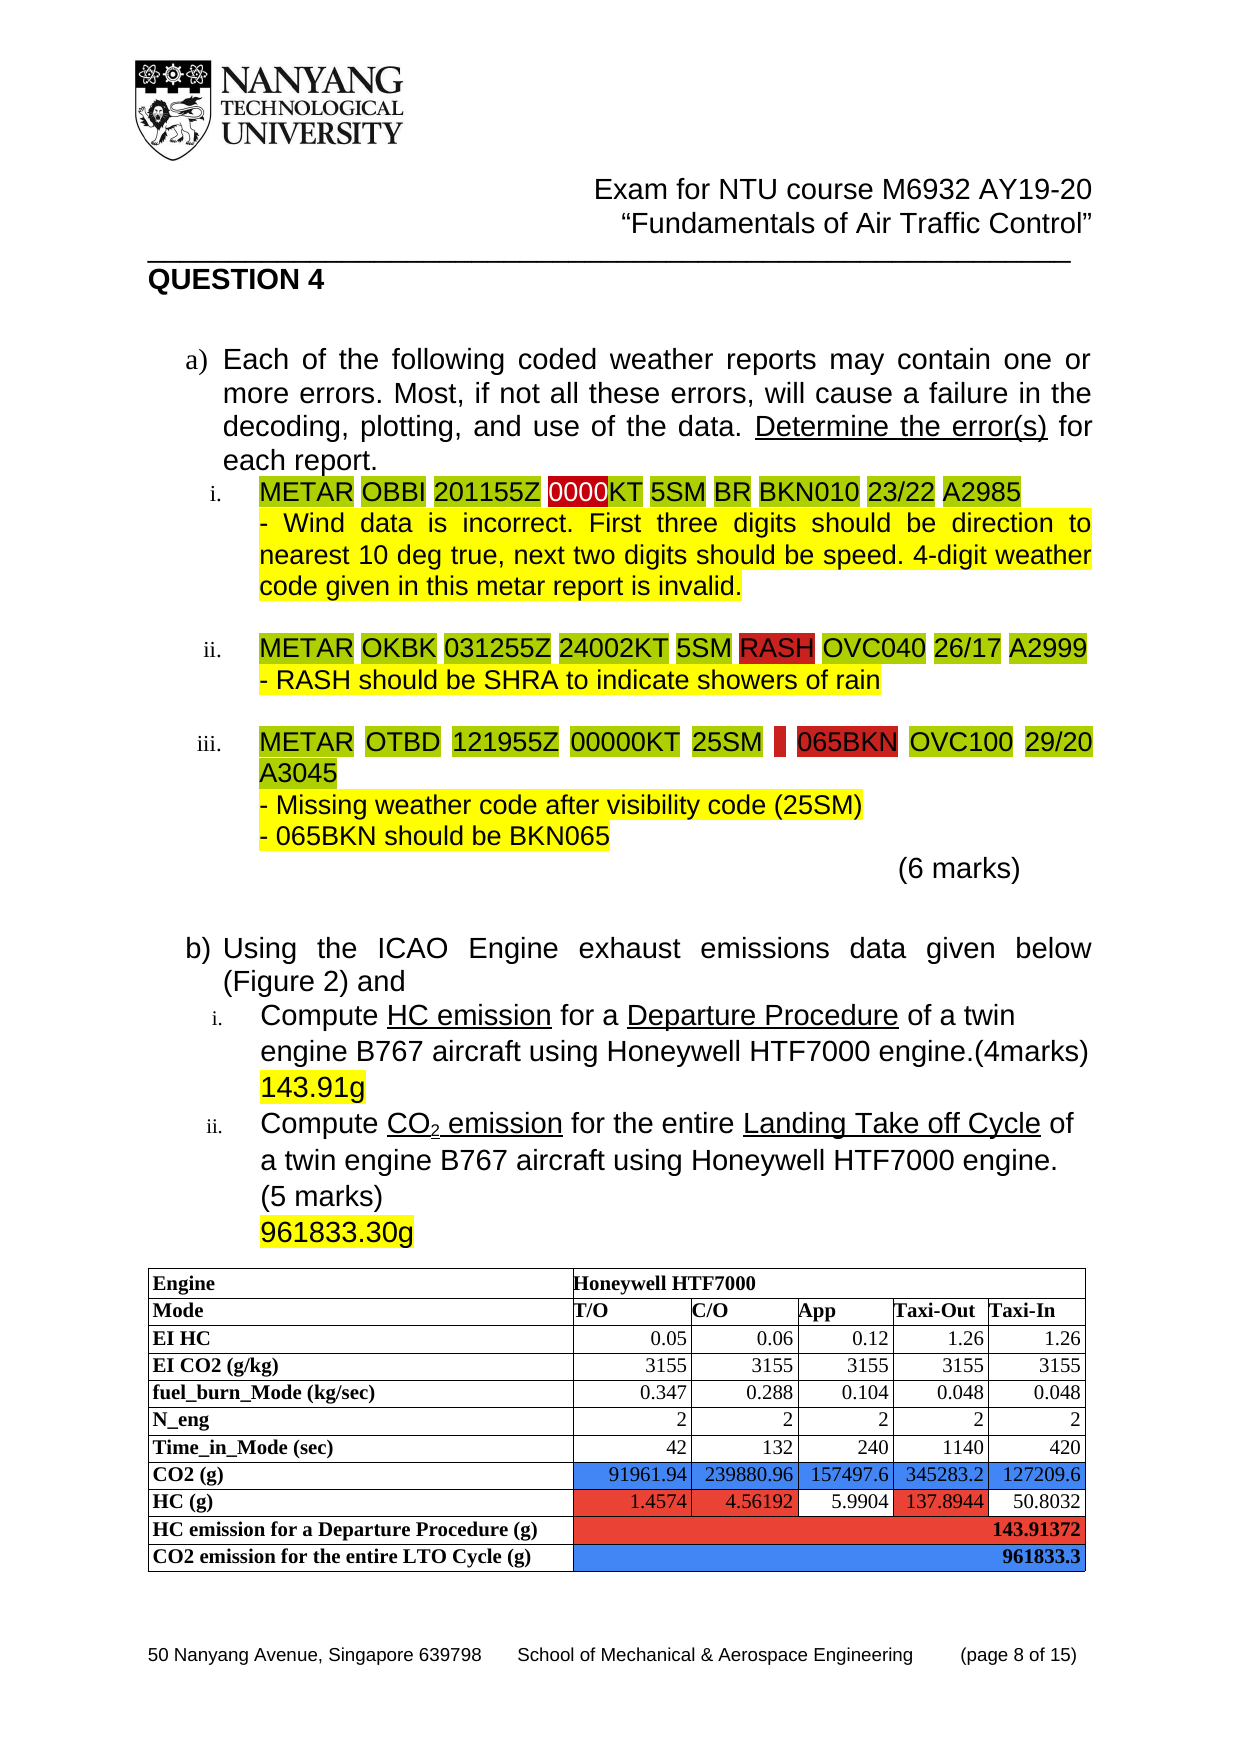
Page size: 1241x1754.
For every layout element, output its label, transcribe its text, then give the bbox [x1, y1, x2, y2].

list METAR OKBK 031255Z 24002KT 5SM RASH OVC040 26/17 A2999 [222, 632, 1092, 664]
table_cell 0.05 [574, 1326, 691, 1353]
table_cell 42 [574, 1436, 691, 1462]
table_cell 3155 [989, 1354, 1085, 1380]
table_cell 50.8032 [989, 1490, 1085, 1516]
list - Missing weather code after visibility code (25SM) [222, 789, 1092, 820]
table_header Honeywell HTF7000 [574, 1269, 1085, 1298]
picture [0, 0, 1209, 172]
table_cell 143.91372 [574, 1517, 1085, 1544]
table_cell 4.56192 [692, 1490, 798, 1516]
table_cell 0.048 [989, 1381, 1085, 1407]
list 143.91g [223, 1070, 1092, 1104]
table_cell 1140 [894, 1436, 988, 1462]
table_cell C/O [692, 1299, 798, 1325]
table_cell Taxi-Out [894, 1299, 988, 1325]
list METAR OTBD 121955Z 00000KT 25SM 065BKN OVC100 29/20 A3045 [222, 726, 1092, 789]
list METAR OBBI 201155Z 0000KT 5SM BR BKN010 23/22 A2985 [222, 476, 1092, 507]
table_cell 1.26 [894, 1326, 988, 1353]
list 961833.30g [223, 1215, 1092, 1248]
table_cell 0.104 [799, 1381, 893, 1407]
text (6 marks) [898, 851, 1092, 885]
table_cell App [799, 1299, 893, 1325]
table_cell EI HC [149, 1326, 573, 1353]
table_cell 5.9904 [799, 1490, 893, 1516]
table_cell 2 [692, 1408, 798, 1434]
table_cell 2 [894, 1408, 988, 1434]
table_cell 0.12 [799, 1326, 893, 1353]
table_cell 345283.2 [894, 1463, 988, 1489]
table_cell 2 [574, 1408, 691, 1434]
table_cell 0.288 [692, 1381, 798, 1407]
table_cell 2 [989, 1408, 1085, 1434]
table_cell Taxi-In [989, 1299, 1085, 1325]
table_cell fuel_burn_Mode (kg/sec) [149, 1381, 573, 1407]
table_cell EI CO2 (g/kg) [149, 1354, 573, 1380]
table_cell HC emission for a Departure Procedure (g) [149, 1517, 573, 1544]
table_header Engine [149, 1269, 573, 1298]
table_cell 137.8944 [894, 1490, 988, 1516]
table_cell 1.26 [989, 1326, 1085, 1353]
table_cell CO2 (g) [149, 1463, 573, 1489]
table_cell 157497.6 [799, 1463, 893, 1489]
table_cell 0.06 [692, 1326, 798, 1353]
list Compute CO2 emission for the entire Landing Take off Cycle of a twin engine B767 aircraft using Honeywell HTF7000 engine. (5 marks) [223, 1106, 1092, 1212]
text QUESTION 4 [148, 262, 1092, 296]
table_cell 961833.3 [574, 1545, 1085, 1571]
table_cell N_eng [149, 1408, 573, 1434]
table_cell 3155 [894, 1354, 988, 1380]
table_cell CO2 emission for the entire LTO Cycle (g) [149, 1545, 573, 1571]
table_cell 3155 [799, 1354, 893, 1380]
list - 065BKN should be BKN065 [222, 820, 1092, 851]
table_cell 420 [989, 1436, 1085, 1462]
table_cell 91961.94 [574, 1463, 691, 1489]
list Each of the following coded weather reports may contain one or more errors. Most, if not all these errors, will cause a failure in the decoding, plotting, and use of the data. Determine the error(s) for each report. [185, 342, 1092, 476]
table_cell 132 [692, 1436, 798, 1462]
table_cell 240 [799, 1436, 893, 1462]
table_cell T/O [574, 1299, 691, 1325]
table_cell 127209.6 [989, 1463, 1085, 1489]
table_cell 239880.96 [692, 1463, 798, 1489]
table_cell 0.347 [574, 1381, 691, 1407]
table_cell 3155 [692, 1354, 798, 1380]
table_cell Time_in_Mode (sec) [149, 1436, 573, 1462]
list - RASH should be SHRA to indicate showers of rain [222, 664, 1092, 695]
list - Wind data is incorrect. First three digits should be direction to nearest 10 deg true, next two digits should be speed. 4-digit weather code given in this metar report is invalid. [222, 507, 1092, 601]
table_cell 3155 [574, 1354, 691, 1380]
table_cell HC (g) [149, 1490, 573, 1516]
table_cell 0.048 [894, 1381, 988, 1407]
table_cell Mode [149, 1299, 573, 1325]
list Compute HC emission for a Departure Procedure of a twin engine B767 aircraft using Honeywell HTF7000 engine.(4marks) [223, 998, 1092, 1068]
list Using the ICAO Engine exhaust emissions data given below (Figure 2) and [185, 931, 1092, 998]
table_cell 2 [799, 1408, 893, 1434]
table_cell 1.4574 [574, 1490, 691, 1516]
